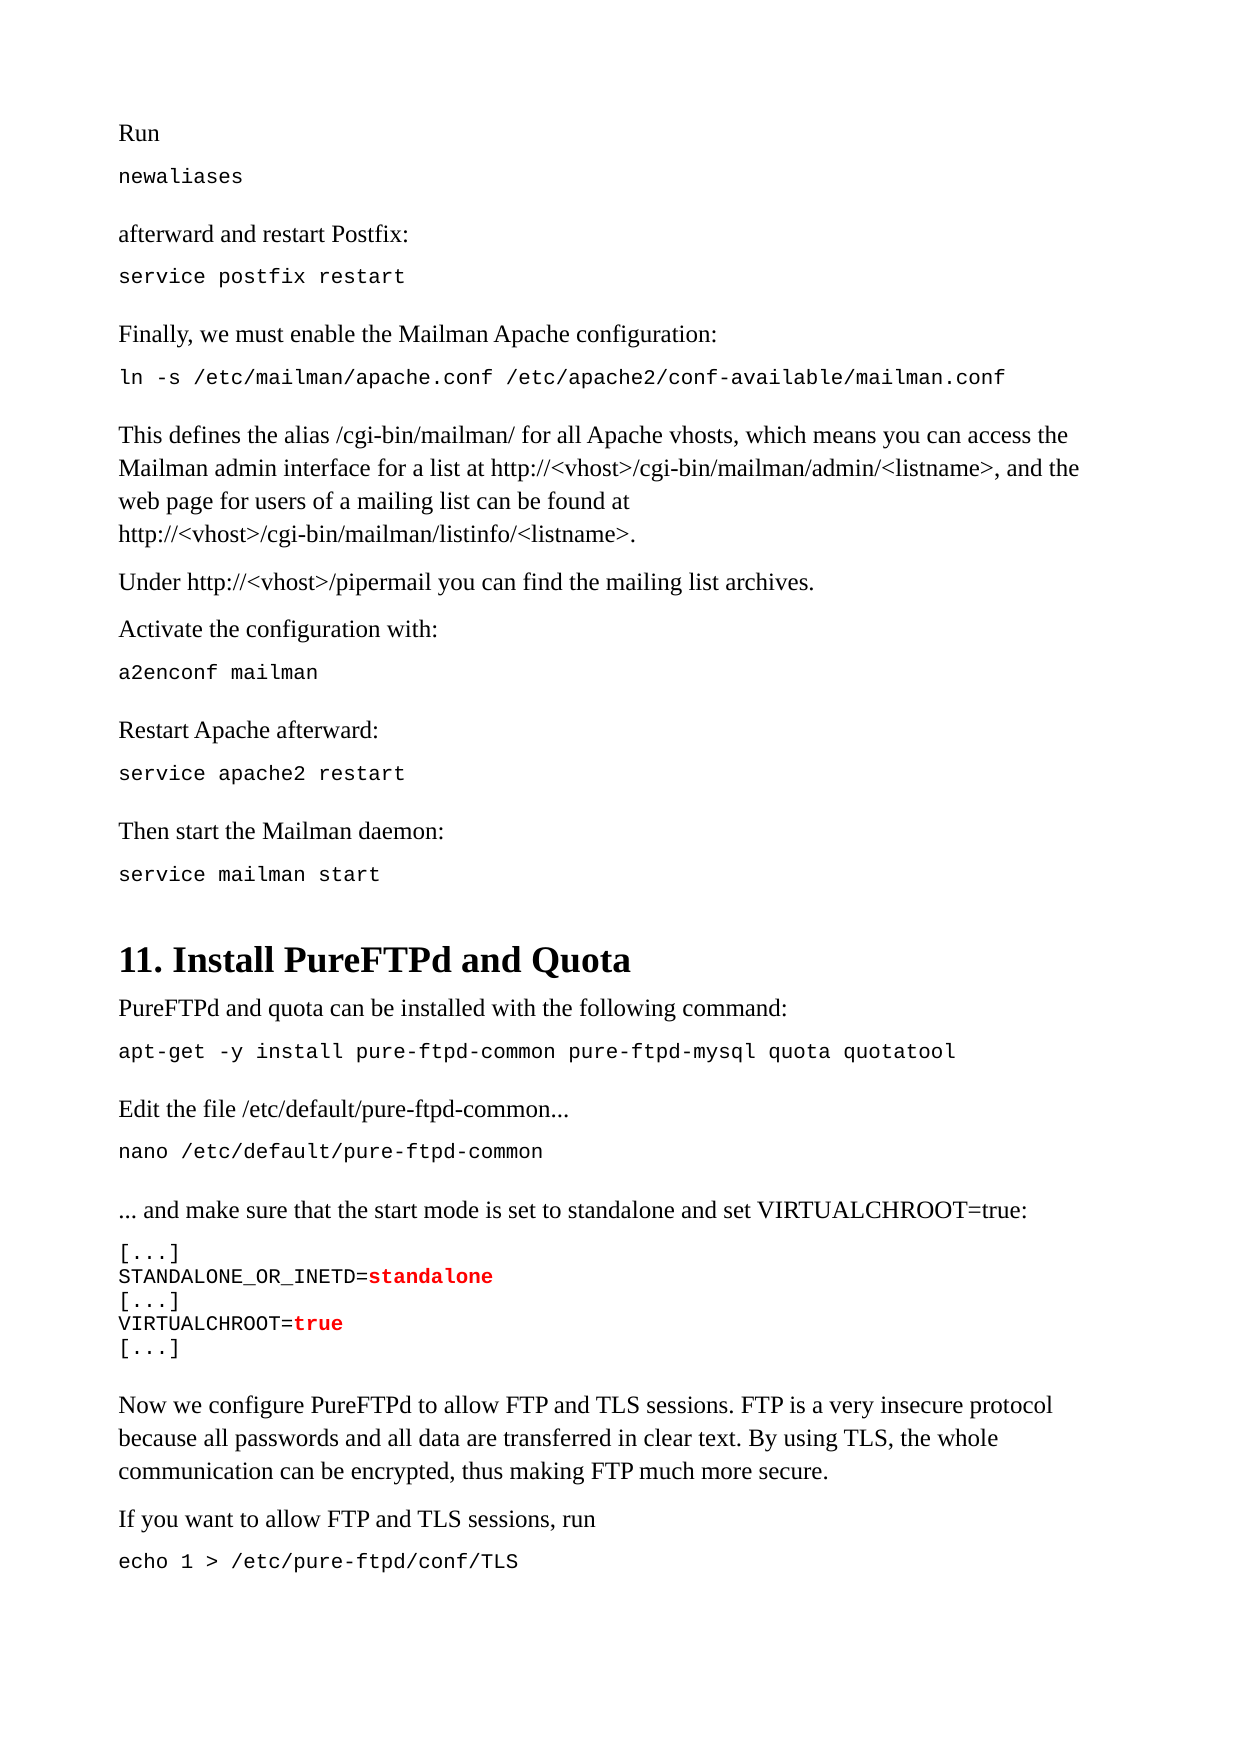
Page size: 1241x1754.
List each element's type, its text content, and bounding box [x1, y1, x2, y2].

text apt-get -y install pure-ftpd-common pure-ftpd-mysql quota quotatool [118, 1041, 1122, 1064]
text newaliases [118, 166, 1122, 189]
text ... and make sure that the start mode is set to standalone and set VIRTUALCHROOT=true: [118, 1195, 1122, 1223]
text Under http://<vhost>/pipermail you can find the mailing list archives. [118, 567, 1122, 596]
text ln -s /etc/mailman/apache.conf /etc/apache2/conf-available/mailman.conf [118, 367, 1122, 391]
text VIRTUALCHROOT=true [118, 1313, 1122, 1337]
text If you want to allow FTP and TLS sessions, run [118, 1504, 1122, 1532]
text Finally, we must enable the Mailman Apache configuration: [118, 319, 1122, 348]
text PureFTPd and quota can be installed with the following command: [118, 993, 1122, 1022]
text a2enconf mailman [118, 662, 1122, 686]
text service postfix restart [118, 266, 1122, 290]
text [...] [118, 1242, 1122, 1266]
text This defines the alias /cgi-bin/mailman/ for all Apache vhosts, which means you can access the Mailman admin interface for a list at http://<vhost>/cgi-bin/mailman/admin/<listname>, and the web page for users of a mailing list can be found at http://<vhost>/cgi-bin/mailman/listinfo/<listname>. [118, 420, 1122, 548]
text Restart Apache afterward: [118, 715, 1122, 744]
text Activate the configuration with: [118, 614, 1122, 643]
text STANDALONE_OR_INETD=standalone [118, 1266, 1122, 1289]
subtitle 11. Install PureFTPd and Quota [118, 938, 1122, 981]
text Edit the file /etc/default/pure-ftpd-common... [118, 1094, 1122, 1123]
text Now we configure PureFTPd to allow FTP and TLS sessions. FTP is a very insecure protocol because all passwords and all data are transferred in clear text. By using TLS, the whole communication can be encrypted, thus making FTP much more secure. [118, 1390, 1122, 1485]
text service apache2 restart [118, 763, 1122, 787]
text service mailman start [118, 864, 1122, 887]
text Then start the Mailman daemon: [118, 816, 1122, 845]
text echo 1 > /etc/pure-ftpd/conf/TLS [118, 1551, 1122, 1575]
text nano /etc/default/pure-ftpd-common [118, 1142, 1122, 1165]
text Run [118, 118, 1122, 147]
text [...] [118, 1289, 1122, 1313]
text [...] [118, 1337, 1122, 1361]
text afterward and restart Postfix: [118, 219, 1122, 248]
